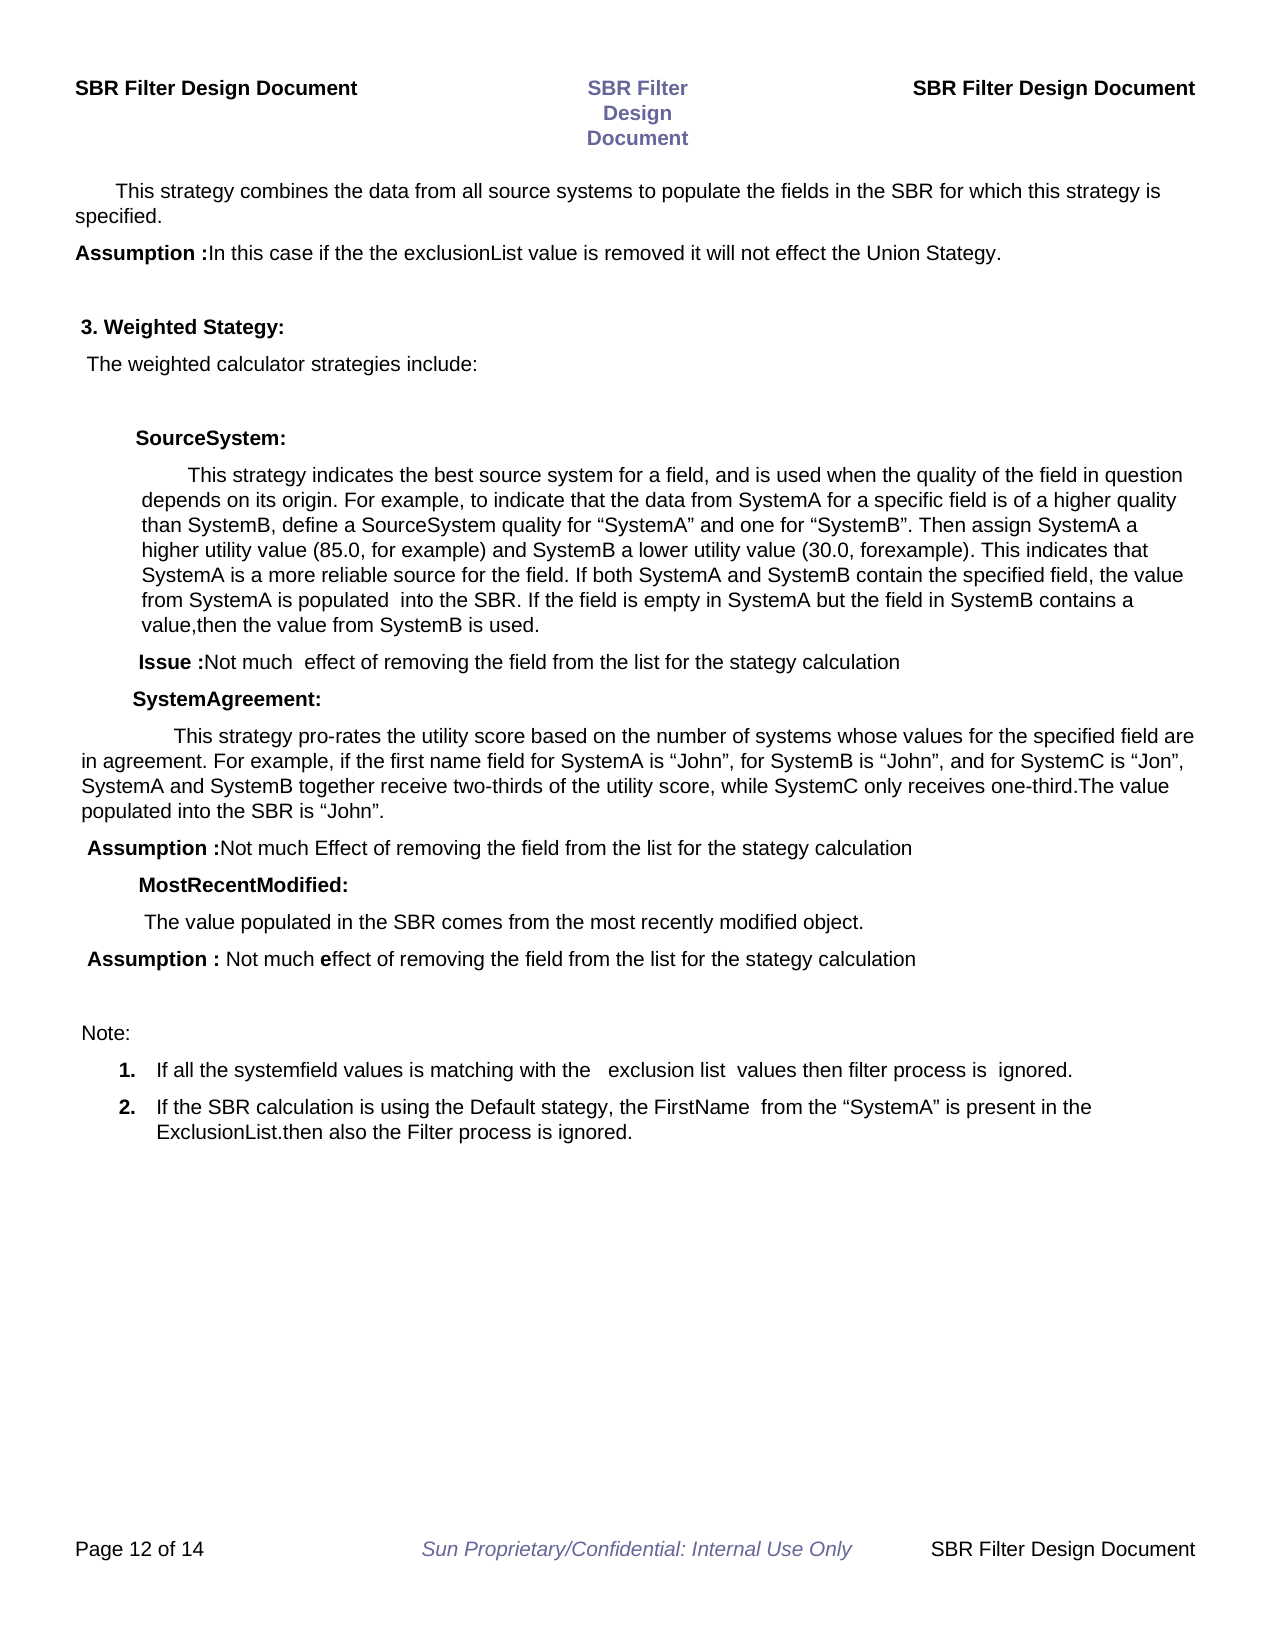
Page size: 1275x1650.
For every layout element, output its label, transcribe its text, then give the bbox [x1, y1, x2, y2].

text 3. Weighted Stategy: [75, 314, 1200, 339]
text MostRecentModified: [81, 872, 1200, 897]
text Assumption :Not much Effect of removing the field from the list for the stategy calculation [81, 835, 1200, 860]
text SystemAgreement: [75, 686, 1200, 711]
text The value populated in the SBR comes from the most recently modified object. [75, 909, 1200, 934]
list This strategy indicates the best source system for a field, and is used when the quality of the field in question depends on its origin. For example, to indicate that the data from SystemA for a specific field is of a higher quality than SystemB, define a SourceSystem quality for “SystemA” and one for “SystemB”. Then assign SystemA a higher utility value (85.0, for example) and SystemB a lower utility value (30.0, forexample). This indicates that SystemA is a more reliable source for the field. If both SystemA and SystemB contain the specified field, the value from SystemA is populated into the SBR. If the field is empty in SystemA but the field in SystemB contains a value,then the value from SystemB is used. [104, 462, 1200, 637]
text The weighted calculator strategies include: [75, 351, 1200, 376]
list If all the systemfield values is matching with the exclusion list values then filter process is ignored. [118, 1057, 1200, 1082]
text Issue :Not much effect of removing the field from the list for the stategy calculation [75, 649, 1200, 674]
list If the SBR calculation is using the Default stategy, the FirstName from the “SystemA” is present in the ExclusionList.then also the Filter process is ignored. [118, 1094, 1200, 1144]
text Assumption : Not much effect of removing the field from the list for the stategy calculation [81, 946, 1200, 971]
text Assumption :In this case if the the exclusionList value is removed it will not effect the Union Stategy. [75, 240, 1200, 265]
text This strategy pro-rates the utility score based on the number of systems whose values for the specified field are in agreement. For example, if the first name field for SystemA is “John”, for SystemB is “John”, and for SystemC is “Jon”, SystemA and SystemB together receive two-thirds of the utility score, while SystemC only receives one-third.The value populated into the SBR is “John”. [81, 723, 1200, 823]
text This strategy combines the data from all source systems to populate the fields in the SBR for which this strategy is specified. [75, 178, 1200, 228]
text Note: [81, 1020, 1200, 1045]
list SourceSystem: [98, 425, 1200, 450]
